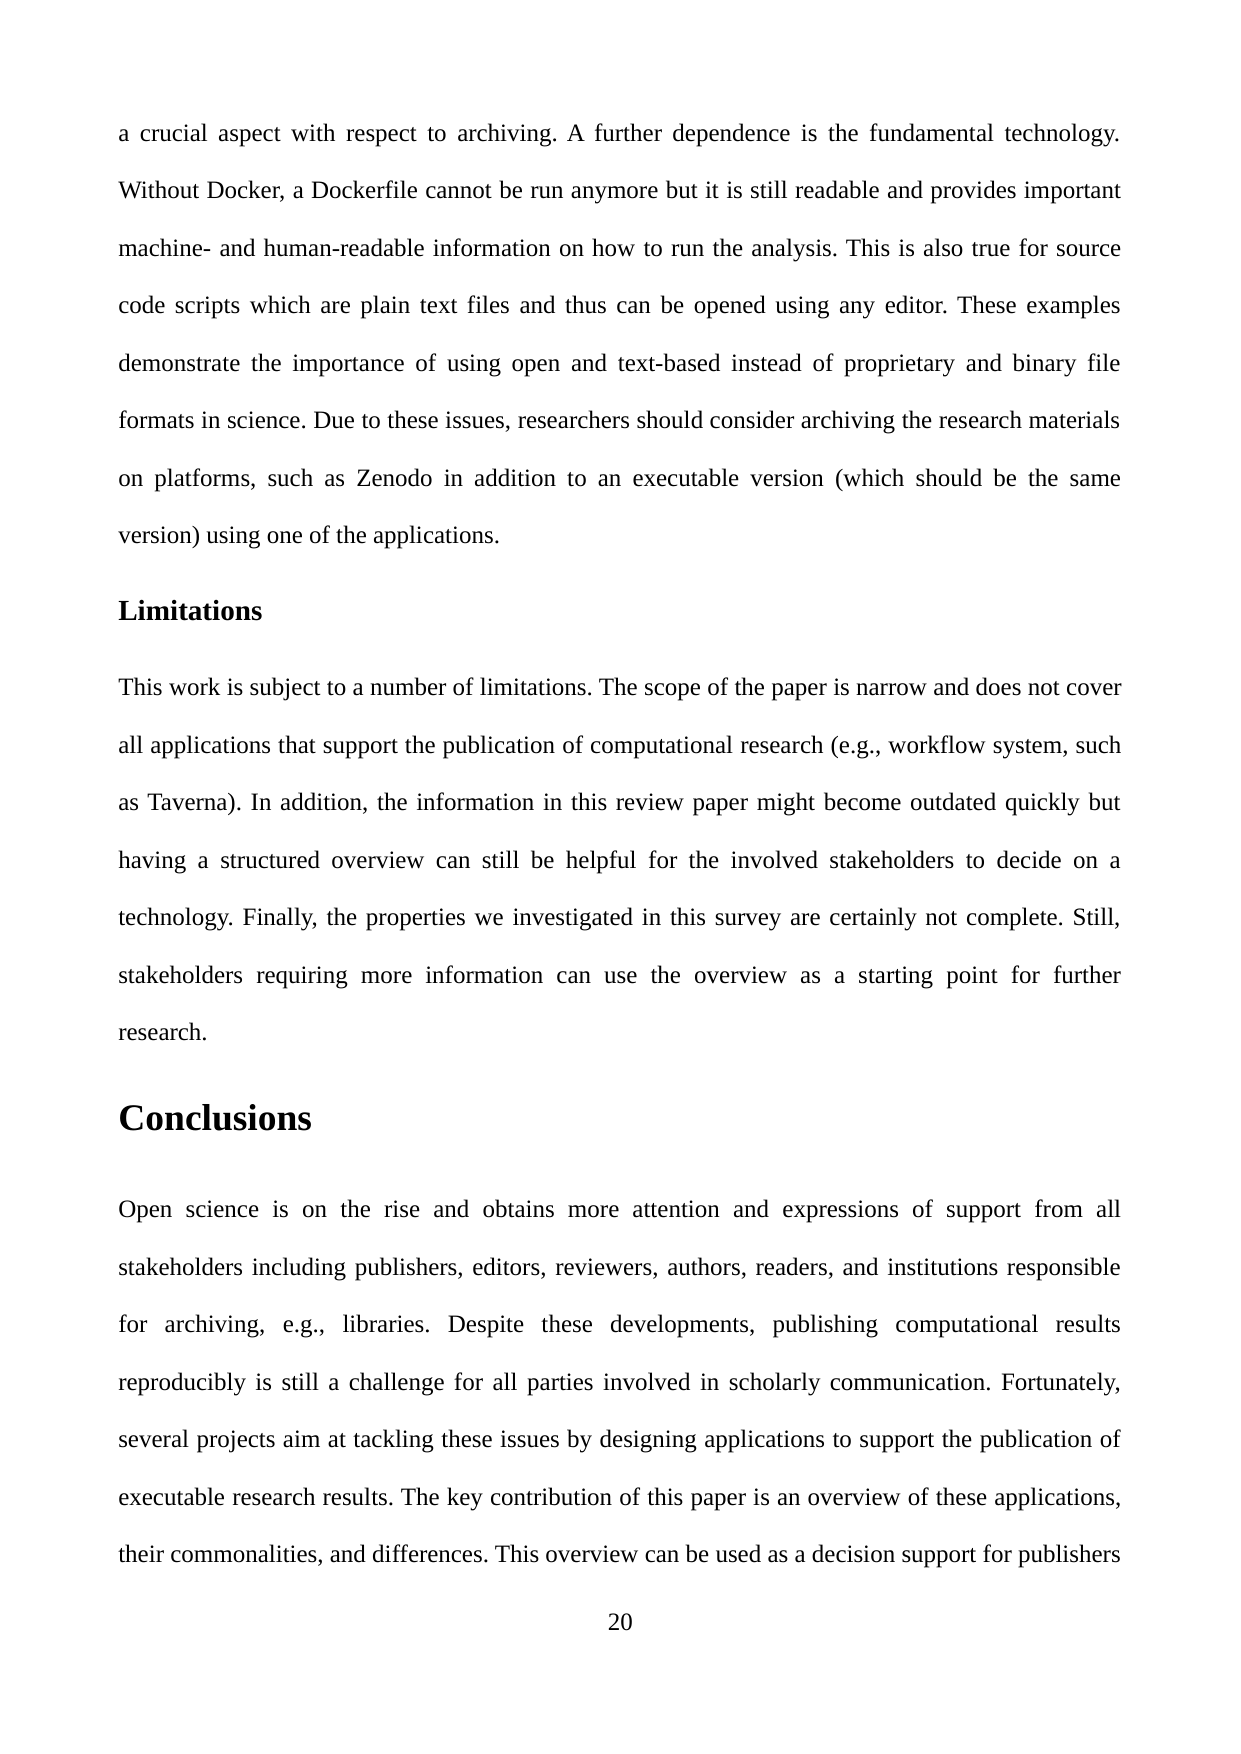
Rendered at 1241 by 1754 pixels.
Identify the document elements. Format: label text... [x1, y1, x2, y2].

text a crucial aspect with respect to archiving. A further dependence is the fundamental technology. Without Docker, a Dockerfile cannot be run anymore but it is still readable and provides important machine- and human-readable information on how to run the analysis. This is also true for source code scripts which are plain text files and thus can be opened using any editor. These examples demonstrate the importance of using open and text-based instead of proprietary and binary file formats in science. Due to these issues, researchers should consider archiving the research materials on platforms, such as Zenodo in addition to an executable version (which should be the same version) using one of the applications. [118, 118, 1122, 549]
text Open science is on the rise and obtains more attention and expressions of support from all stakeholders including publishers, editors, reviewers, authors, readers, and institutions responsible for archiving, e.g., libraries. Despite these developments, publishing computational results reproducibly is still a challenge for all parties involved in scholarly communication. Fortunately, several projects aim at tackling these issues by designing applications to support the publication of executable research results. The key contribution of this paper is an overview of these applications, their commonalities, and differences. This overview can be used as a decision support for publishers [118, 1194, 1122, 1568]
text This work is subject to a number of limitations. The scope of the paper is narrow and does not cover all applications that support the publication of computational research (e.g., workflow system, such as Taverna). In addition, the information in this review paper might become outdated quickly but having a structured overview can still be helpful for the involved stakeholders to decide on a technology. Finally, the properties we investigated in this survey are certainly not complete. Still, stakeholders requiring more information can use the overview as a starting point for further research. [118, 672, 1122, 1046]
subtitle Limitations [118, 593, 1122, 626]
subtitle Conclusions [118, 1096, 1122, 1139]
